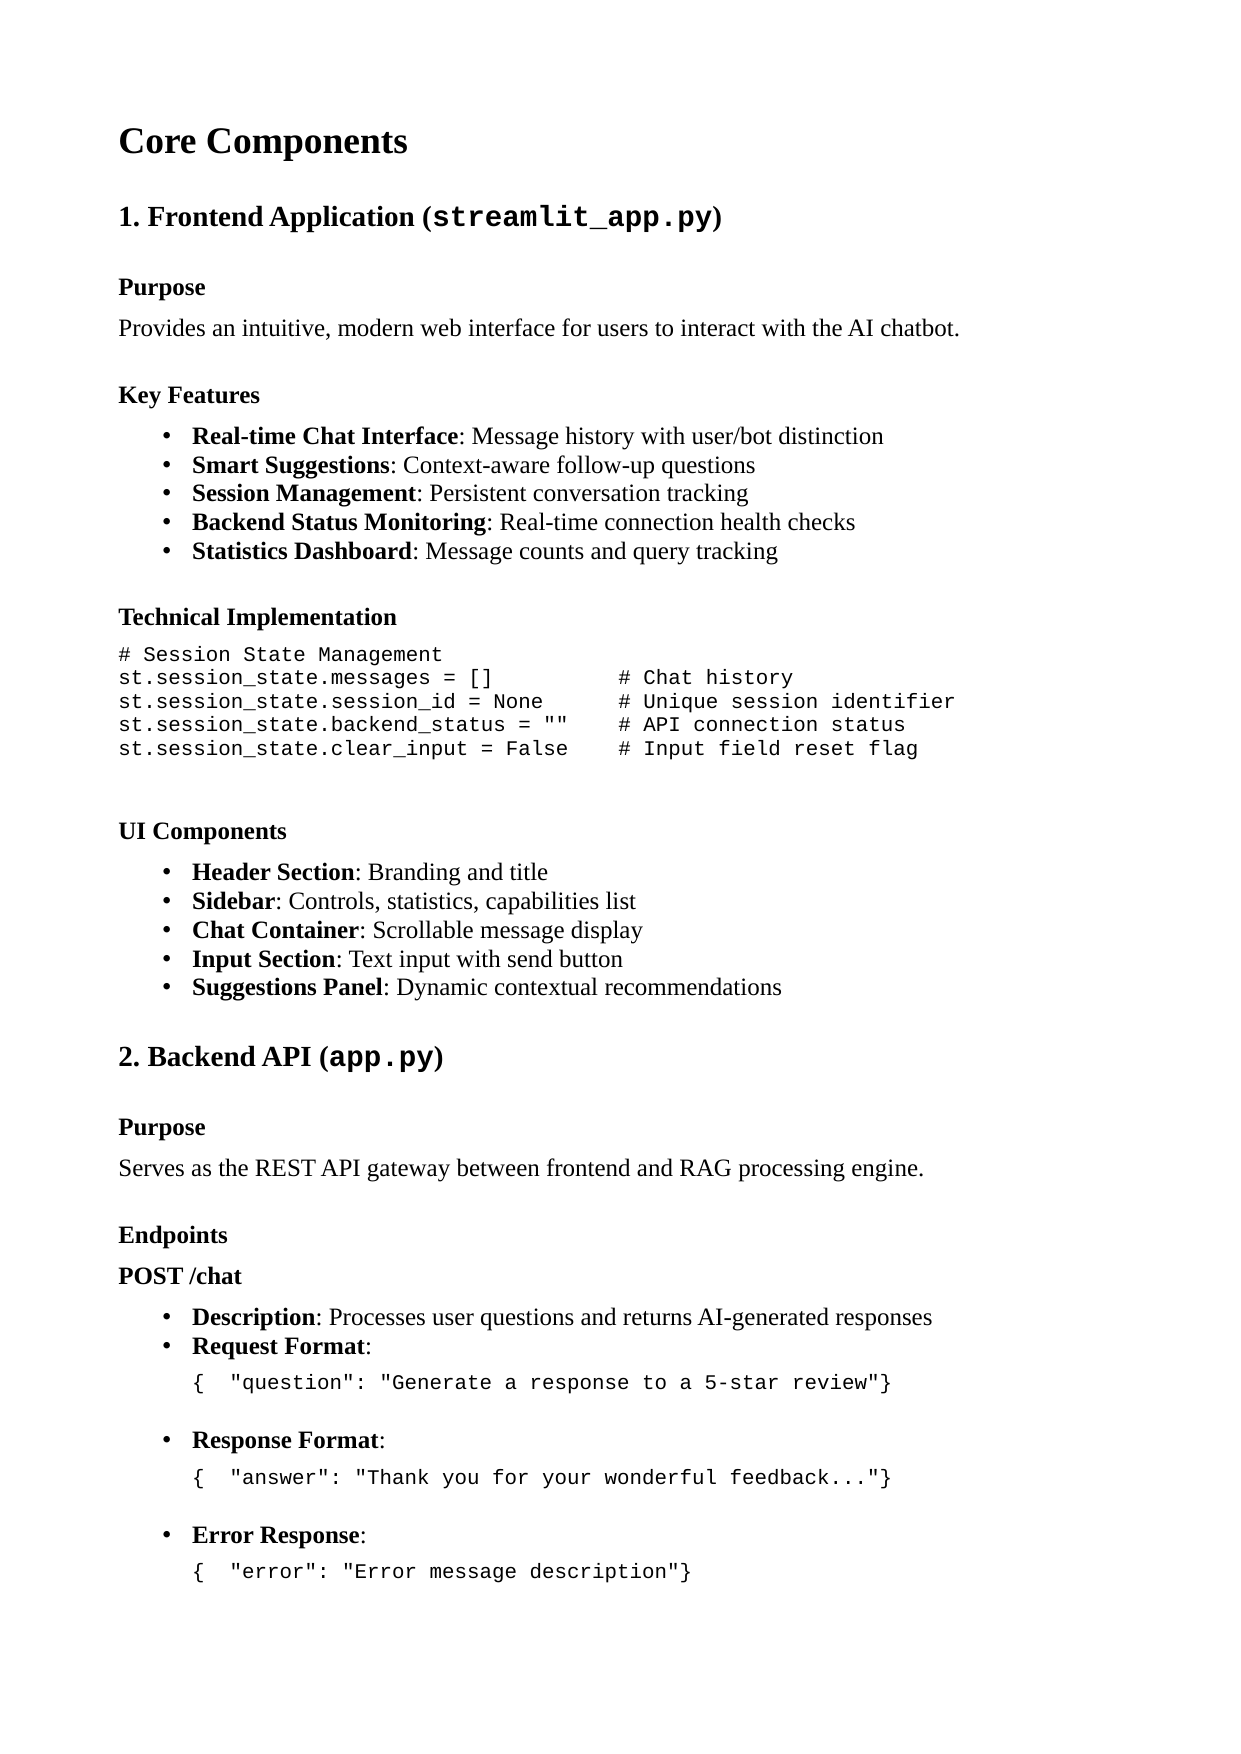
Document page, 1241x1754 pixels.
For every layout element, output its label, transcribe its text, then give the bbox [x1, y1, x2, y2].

list Request Format: [162, 1331, 1122, 1360]
text st.session_state.clear_input = False # Input field reset flag [118, 738, 1122, 762]
text st.session_state.backend_status = "" # API connection status [118, 714, 1122, 738]
list Chat Container: Scrollable message display [162, 915, 1122, 944]
text Serves as the REST API gateway between frontend and RAG processing engine. [118, 1153, 1122, 1182]
text st.session_state.messages = [] # Chat history [118, 667, 1122, 691]
list Sidebar: Controls, statistics, capabilities list [162, 886, 1122, 915]
text POST /chat [118, 1261, 1122, 1290]
subtitle UI Components [118, 816, 1122, 845]
list Statistics Dashboard: Message counts and query tracking [162, 536, 1122, 565]
list Session Management: Persistent conversation tracking [162, 478, 1122, 507]
list { "answer": "Thank you for your wonderful feedback..."} [162, 1467, 1122, 1490]
list { "error": "Error message description"} [162, 1561, 1122, 1585]
subtitle Purpose [118, 1112, 1122, 1141]
text st.session_state.session_id = None # Unique session identifier [118, 691, 1122, 714]
list Response Format: [162, 1425, 1122, 1454]
subtitle Core Components [118, 118, 1122, 161]
text # Session State Management [118, 643, 1122, 667]
subtitle 2. Backend API (app.py) [118, 1039, 1122, 1075]
subtitle Key Features [118, 380, 1122, 408]
list Error Response: [162, 1520, 1122, 1548]
subtitle Technical Implementation [118, 602, 1122, 631]
list Description: Processes user questions and returns AI-generated responses [162, 1302, 1122, 1331]
list Input Section: Text input with send button [162, 944, 1122, 972]
text Provides an intuitive, modern web interface for users to interact with the AI chatbot. [118, 313, 1122, 342]
list Header Section: Branding and title [162, 857, 1122, 886]
list Suggestions Panel: Dynamic contextual recommendations [162, 972, 1122, 1001]
list { "question": "Generate a response to a 5-star review"} [162, 1372, 1122, 1396]
subtitle Endpoints [118, 1220, 1122, 1248]
subtitle 1. Frontend Application (streamlit_app.py) [118, 199, 1122, 235]
list Backend Status Monitoring: Real-time connection health checks [162, 507, 1122, 536]
list Real-time Chat Interface: Message history with user/bot distinction [162, 421, 1122, 450]
list Smart Suggestions: Context-aware follow-up questions [162, 450, 1122, 478]
subtitle Purpose [118, 272, 1122, 301]
